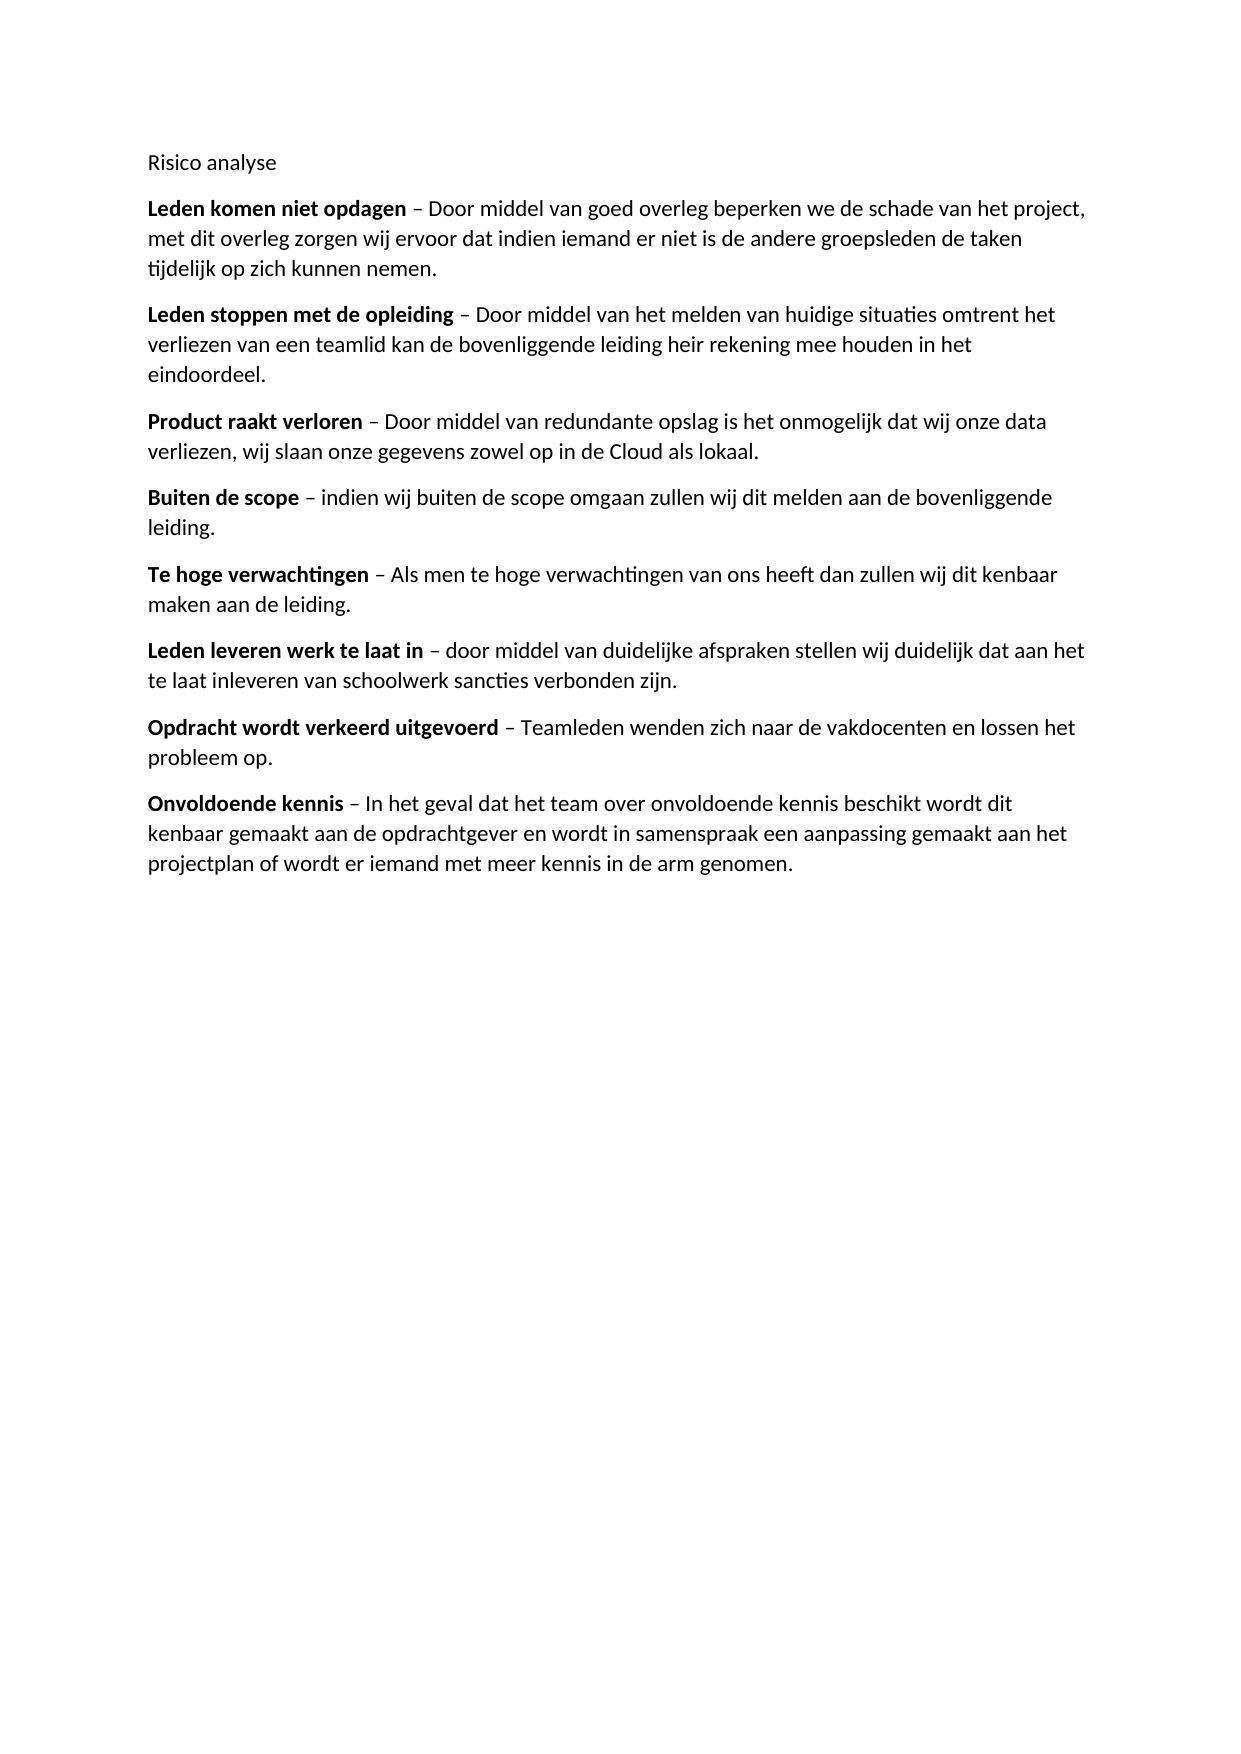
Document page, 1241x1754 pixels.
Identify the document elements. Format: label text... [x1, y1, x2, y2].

text Risico analyse [148, 148, 1093, 176]
text Buiten de scope – indien wij buiten de scope omgaan zullen wij dit melden aan de bovenliggende leiding. [148, 483, 1093, 541]
text Leden leveren werk te laat in – door middel van duidelijke afspraken stellen wij duidelijk dat aan het te laat inleveren van schoolwerk sancties verbonden zijn. [148, 636, 1093, 694]
text Te hoge verwachtingen – Als men te hoge verwachtingen van ons heeft dan zullen wij dit kenbaar maken aan de leiding. [148, 560, 1093, 618]
text Leden komen niet opdagen – Door middel van goed overleg beperken we de schade van het project, met dit overleg zorgen wij ervoor dat indien iemand er niet is de andere groepsleden de taken tijdelijk op zich kunnen nemen. [148, 194, 1093, 282]
text Onvoldoende kennis – In het geval dat het team over onvoldoende kennis beschikt wordt dit kenbaar gemaakt aan de opdrachtgever en wordt in samenspraak een aanpassing gemaakt aan het projectplan of wordt er iemand met meer kennis in de arm genomen. [148, 789, 1093, 877]
text Leden stoppen met de opleiding – Door middel van het melden van huidige situaties omtrent het verliezen van een teamlid kan de bovenliggende leiding heir rekening mee houden in het eindoordeel. [148, 301, 1093, 388]
text Opdracht wordt verkeerd uitgevoerd – Teamleden wenden zich naar de vakdocenten en lossen het probleem op. [148, 713, 1093, 771]
text Product raakt verloren – Door middel van redundante opslag is het onmogelijk dat wij onze data verliezen, wij slaan onze gegevens zowel op in de Cloud als lokaal. [148, 407, 1093, 465]
